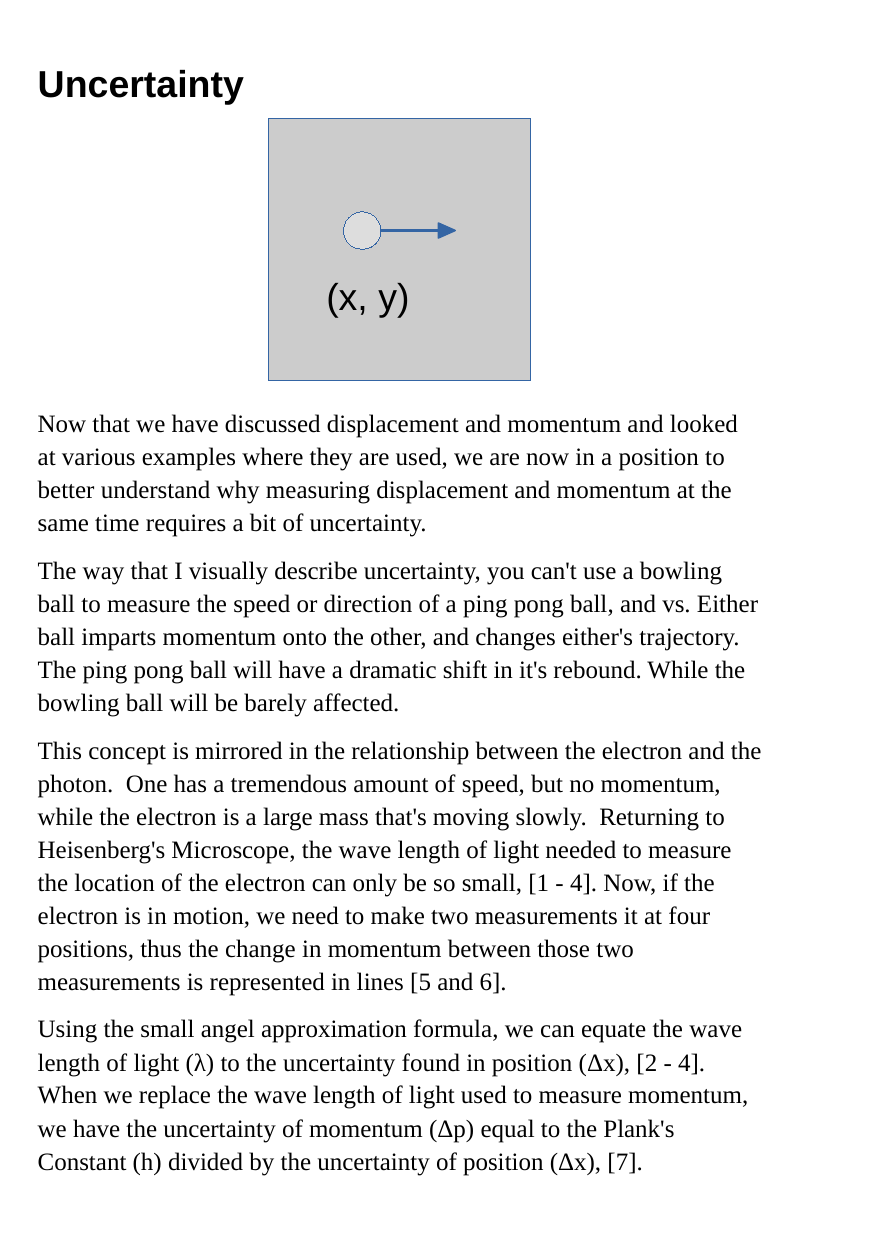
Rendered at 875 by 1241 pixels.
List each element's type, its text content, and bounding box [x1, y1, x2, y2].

text Now that we have discussed displacement and momentum and looked at various examples where they are used, we are now in a position to better understand why measuring displacement and momentum at the same time requires a bit of uncertainty. [37, 409, 762, 537]
text Using the small angel approximation formula, we can equate the wave length of light (λ) to the uncertainty found in position (Δx), [2 - 4]. When we replace the wave length of light used to measure momentum, we have the uncertainty of momentum (Δp) equal to the Plank's Constant (h) divided by the uncertainty of position (Δx), [7]. [37, 1014, 762, 1175]
text This concept is mirrored in the relationship between the electron and the photon. One has a tremendous amount of speed, but no momentum, while the electron is a large mass that's moving slowly. Returning to Heisenberg's Microscope, the wave length of light needed to measure the location of the electron can only be so small, [1 - 4]. Now, if the electron is in motion, we need to make two measurements it at four positions, thus the change in momentum between those two measurements is represented in lines [5 and 6]. [37, 736, 762, 996]
subtitle Uncertainty [37, 62, 762, 106]
text The way that I visually describe uncertainty, you can't use a bowling ball to measure the speed or direction of a ping pong ball, and vs. Either ball imparts momentum onto the other, and changes either's trajectory. The ping pong ball will have a dramatic shift in it's rebound. While the bowling ball will be barely affected. [37, 556, 762, 717]
